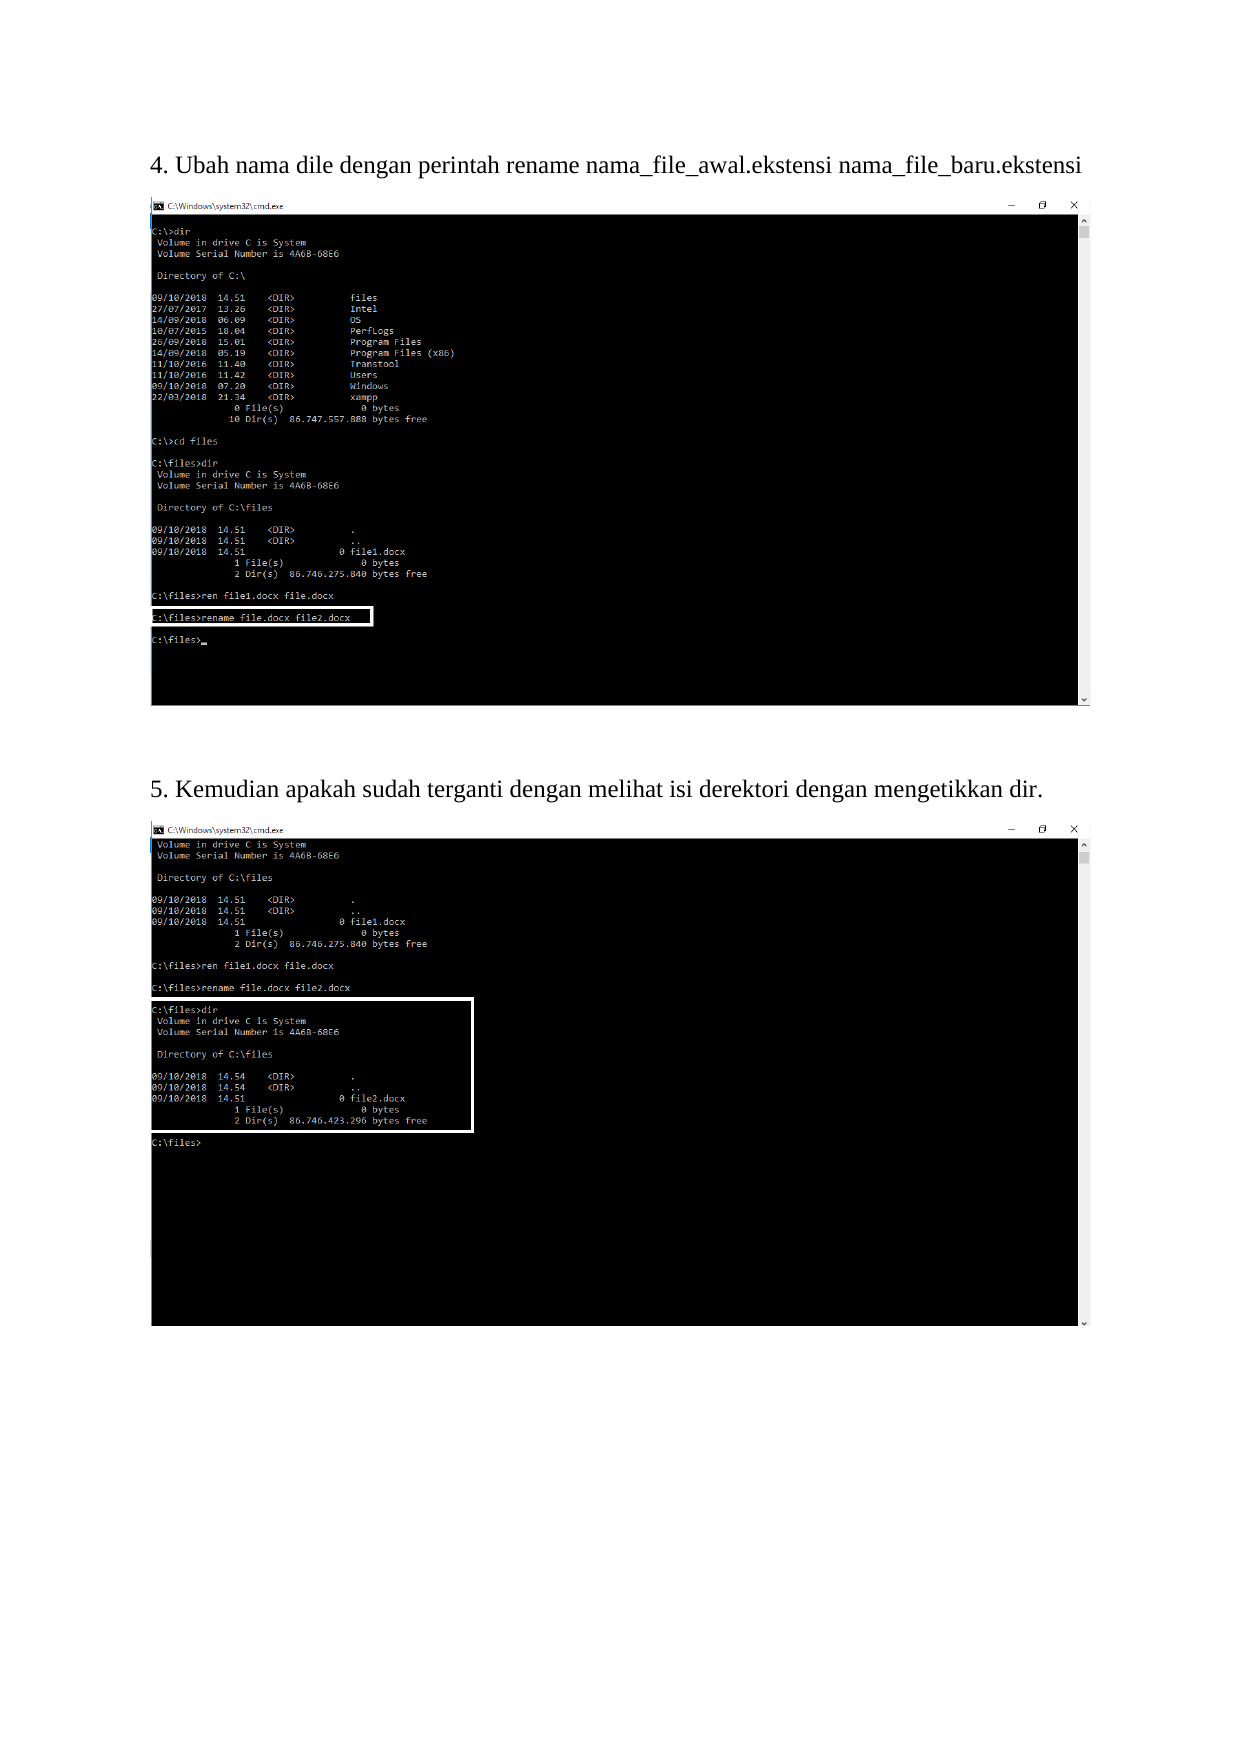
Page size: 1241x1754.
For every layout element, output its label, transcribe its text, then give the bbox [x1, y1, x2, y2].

picture [150, 197, 1091, 706]
picture [150, 821, 1091, 1326]
text 4. Ubah nama dile dengan perintah rename nama_file_awal.ekstensi nama_file_baru.ekstensi [150, 150, 1090, 179]
text 5. Kemudian apakah sudah terganti dengan melihat isi derektori dengan mengetikkan dir. [150, 774, 1090, 802]
